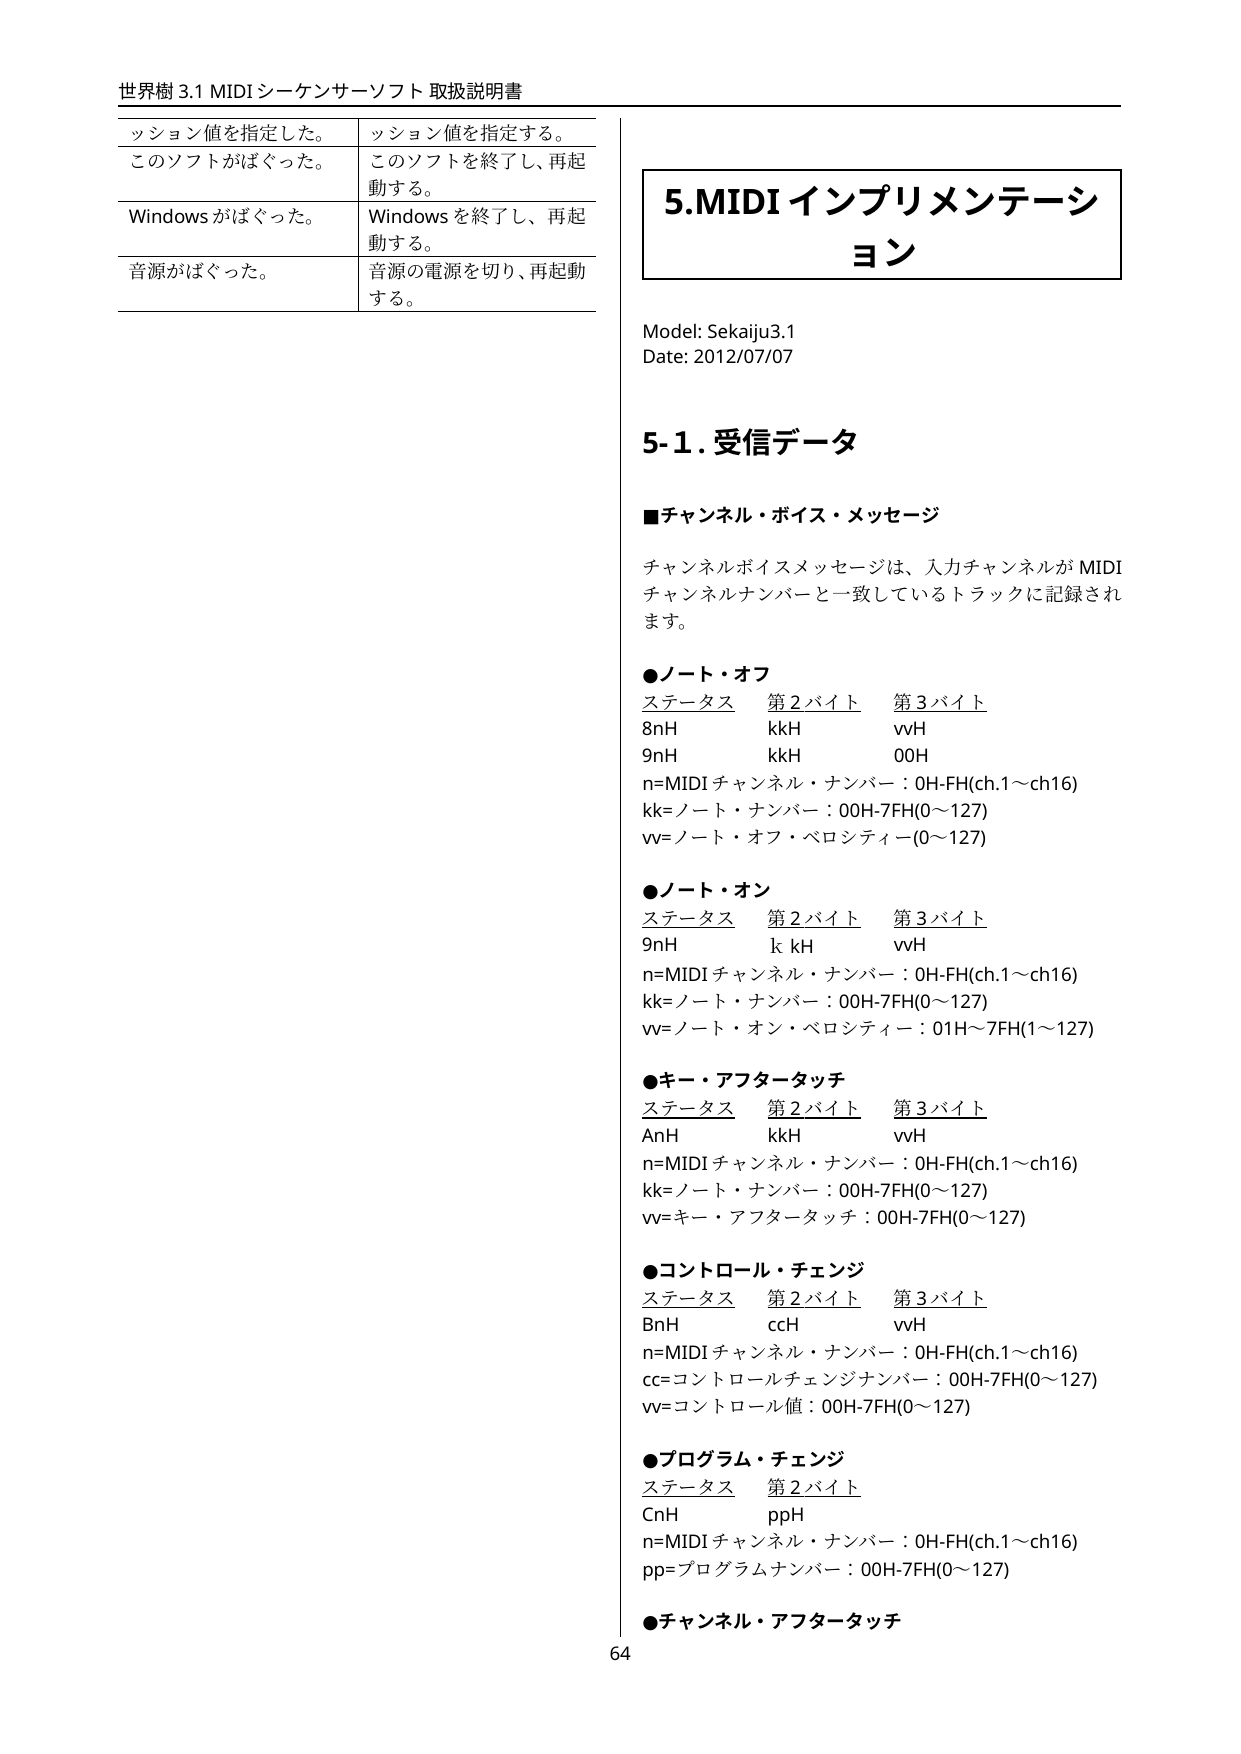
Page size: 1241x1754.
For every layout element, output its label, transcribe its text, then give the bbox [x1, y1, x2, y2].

table_header [1010, 1284, 1136, 1311]
text pp=プログラムナンバー：00H-7FH(0～127) [642, 1554, 1122, 1581]
text Model: Sekaiju3.1 [642, 318, 1122, 344]
table_header 第2バイト [758, 904, 883, 931]
text n=MIDIチャンネル・ナンバー：0H-FH(ch.1～ch16) [642, 1149, 1122, 1176]
table_cell AnH [632, 1122, 757, 1148]
table_header [1010, 1473, 1136, 1500]
table_header 第2バイト [758, 1284, 883, 1311]
subtitle 5.MIDIインプリメンテーション [644, 171, 1120, 278]
text vv=コントロール値：00H-7FH(0～127) [642, 1392, 1122, 1419]
table_header ステータス [632, 1284, 757, 1311]
text ■チャンネル・ボイス・メッセージ [642, 500, 1122, 527]
table_cell vvH [884, 1312, 1009, 1337]
table_cell [1010, 1501, 1136, 1526]
text ●プログラム・チェンジ [642, 1444, 1122, 1472]
table_cell ッション値を指定した。 [118, 119, 358, 146]
text ●チャンネル・アフタータッチ [642, 1607, 1122, 1634]
text n=MIDIチャンネル・ナンバー：0H-FH(ch.1～ch16) [642, 769, 1122, 796]
subtitle 5-１. 受信データ [642, 420, 1122, 462]
text vv=ノート・オン・ベロシティー：01H～7FH(1～127) [642, 1013, 1122, 1041]
text ●ノート・オン [642, 875, 1122, 902]
table_cell 9nH [632, 932, 757, 958]
table_cell vvH [884, 932, 1009, 958]
table_header 第3バイト [884, 1284, 1009, 1311]
table_cell Windowsを終了し、再起動する。 [359, 202, 596, 256]
table_cell CnH [632, 1501, 757, 1526]
text n=MIDIチャンネル・ナンバー：0H-FH(ch.1～ch16) [642, 1528, 1122, 1554]
table_header [1010, 1094, 1136, 1121]
text Date: 2012/07/07 [642, 344, 1122, 369]
table_cell [1010, 716, 1136, 741]
table_cell [1010, 1122, 1136, 1148]
table_header 第3バイト [884, 1094, 1009, 1121]
text kk=ノート・ナンバー：00H-7FH(0～127) [642, 987, 1122, 1013]
table_cell ッション値を指定する。 [359, 119, 596, 146]
table_cell vvH [884, 1122, 1009, 1148]
table_header 第2バイト [758, 1473, 883, 1500]
text kk=ノート・ナンバー：00H-7FH(0～127) [642, 796, 1122, 823]
table_cell 音源の電源を切り、再起動する。 [359, 257, 596, 311]
table_cell [1010, 932, 1136, 958]
table_cell 8nH [632, 716, 757, 741]
text ●コントロール・チェンジ [642, 1255, 1122, 1282]
table_header 第2バイト [758, 688, 883, 715]
table_header [1010, 904, 1136, 931]
table_header ステータス [632, 688, 757, 715]
table_cell 音源がばぐった。 [118, 257, 358, 311]
table_header 第2バイト [758, 1094, 883, 1121]
table_cell ccH [758, 1312, 883, 1337]
table_header 第3バイト [884, 688, 1009, 715]
table_header [1010, 688, 1136, 715]
table_cell kkH [758, 716, 883, 741]
table_cell [1010, 742, 1136, 768]
text kk=ノート・ナンバー：00H-7FH(0～127) [642, 1176, 1122, 1203]
table_cell ppH [758, 1501, 883, 1526]
text n=MIDIチャンネル・ナンバー：0H-FH(ch.1～ch16) [642, 960, 1122, 987]
text vv=ノート・オフ・ベロシティー(0～127) [642, 823, 1122, 850]
table_cell 00H [884, 742, 1009, 768]
text ●キー・アフタータッチ [642, 1066, 1122, 1093]
table_cell Windowsがばぐった。 [118, 202, 358, 256]
table_header ステータス [632, 904, 757, 931]
table_cell [1010, 1312, 1136, 1337]
table_cell vvH [884, 716, 1009, 741]
text ●ノート・オフ [642, 659, 1122, 687]
table_header ステータス [632, 1094, 757, 1121]
table_cell kkH [758, 742, 883, 768]
table_header [884, 1473, 1009, 1500]
table_header 第3バイト [884, 904, 1009, 931]
table_cell 9nH [632, 742, 757, 768]
text チャンネルボイスメッセージは、入力チャンネルがMIDIチャンネルナンバーと一致しているトラックに記録されます。 [642, 553, 1122, 634]
table_cell [884, 1501, 1009, 1526]
text vv=キー・アフタータッチ：00H-7FH(0～127) [642, 1203, 1122, 1230]
table_cell ｋkH [758, 932, 883, 958]
table_cell このソフトを終了し、再起動する。 [359, 147, 596, 201]
text n=MIDIチャンネル・ナンバー：0H-FH(ch.1～ch16) [642, 1338, 1122, 1365]
table_header ステータス [632, 1473, 757, 1500]
text cc=コントロールチェンジナンバー：00H-7FH(0～127) [642, 1365, 1122, 1392]
table_cell このソフトがばぐった。 [118, 147, 358, 201]
table_cell BnH [632, 1312, 757, 1337]
table_cell kkH [758, 1122, 883, 1148]
